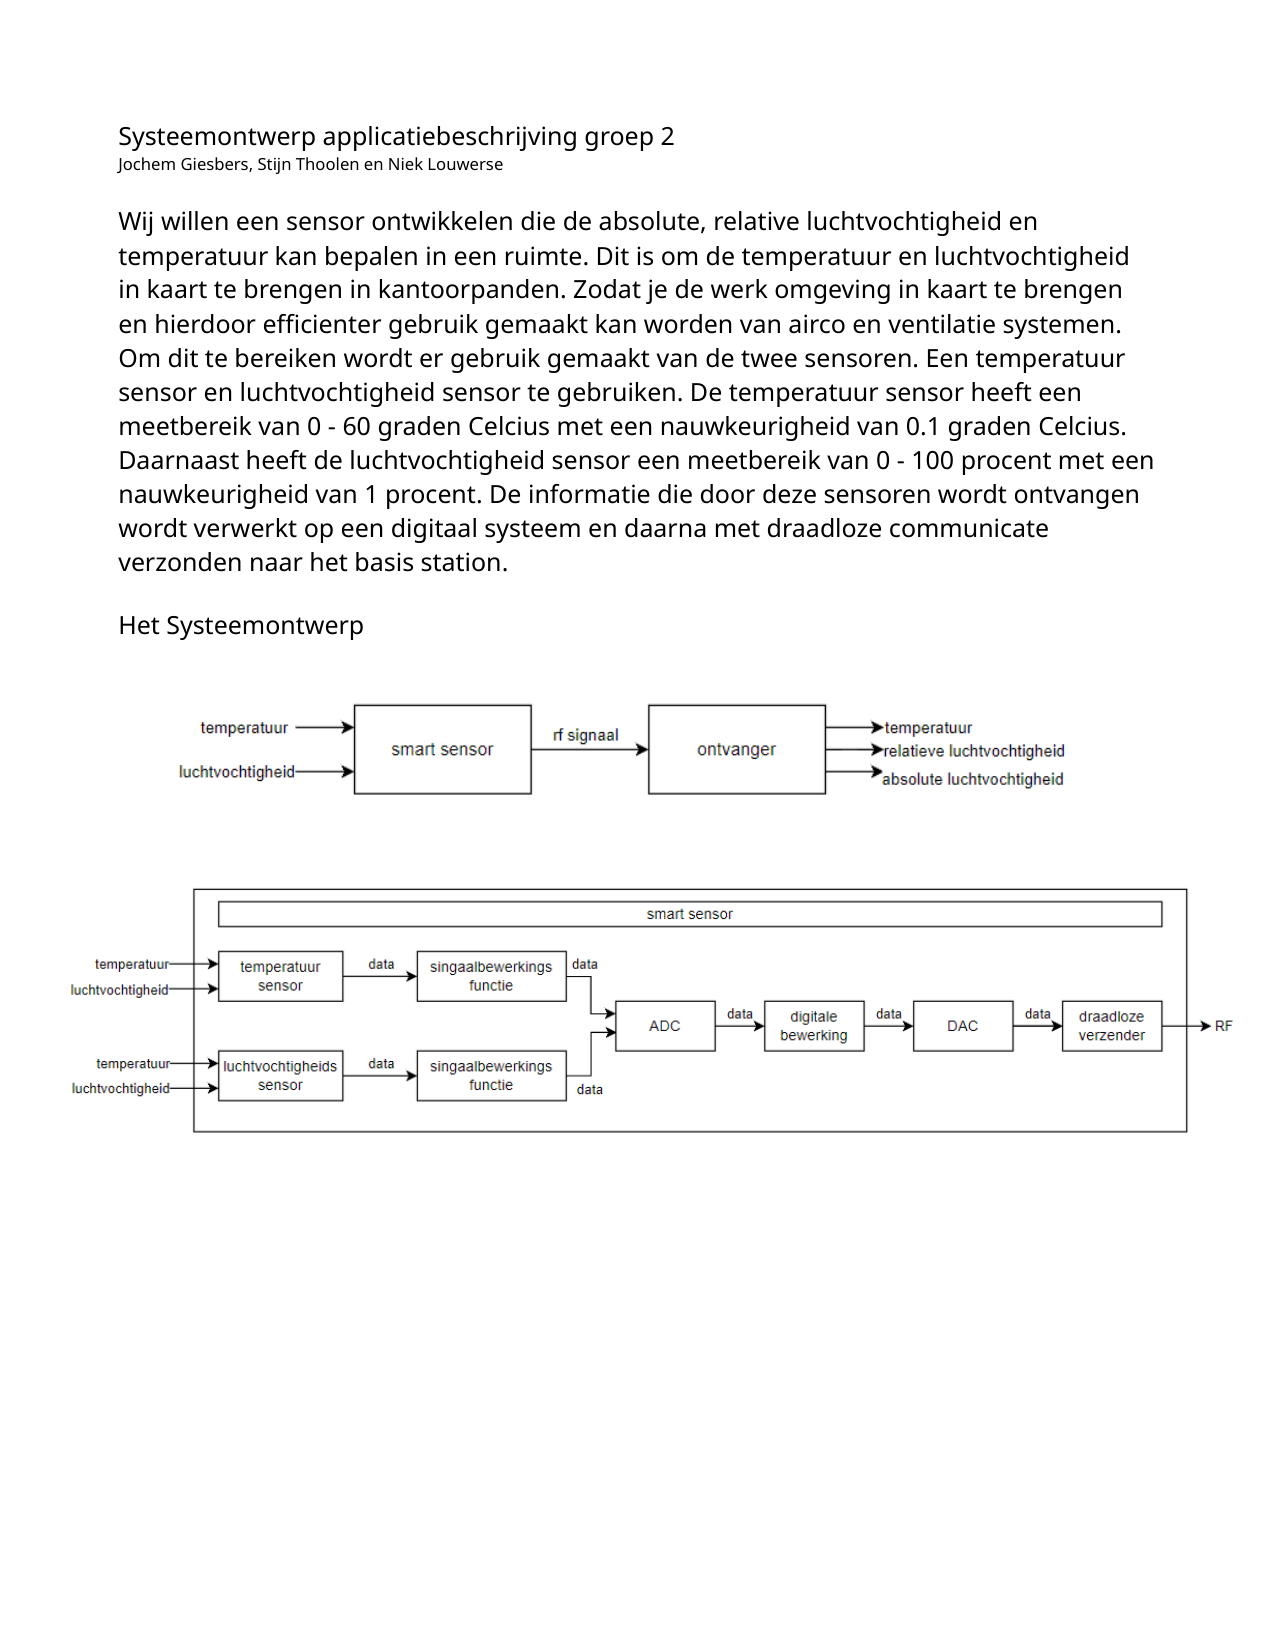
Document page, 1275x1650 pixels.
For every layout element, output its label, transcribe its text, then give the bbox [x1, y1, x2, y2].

text Jochem Giesbers, Stijn Thoolen en Niek Louwerse [118, 152, 1157, 175]
text Systeemontwerp applicatiebeschrijving groep 2 [118, 118, 1157, 152]
picture [59, 667, 1239, 1146]
text Het Systeemontwerp [118, 608, 1157, 642]
text Wij willen een sensor ontwikkelen die de absolute, relative luchtvochtigheid en temperatuur kan bepalen in een ruimte. Dit is om de temperatuur en luchtvochtigheid in kaart te brengen in kantoorpanden. Zodat je de werk omgeving in kaart te brengen en hierdoor efficienter gebruik gemaakt kan worden van airco en ventilatie systemen. Om dit te bereiken wordt er gebruik gemaakt van de twee sensoren. Een temperatuur sensor en luchtvochtigheid sensor te gebruiken. De temperatuur sensor heeft een meetbereik van 0 - 60 graden Celcius met een nauwkeurigheid van 0.1 graden Celcius. Daarnaast heeft de luchtvochtigheid sensor een meetbereik van 0 - 100 procent met een nauwkeurigheid van 1 procent. De informatie die door deze sensoren wordt ontvangen wordt verwerkt op een digitaal systeem en daarna met draadloze communicate verzonden naar het basis station. [118, 204, 1157, 579]
